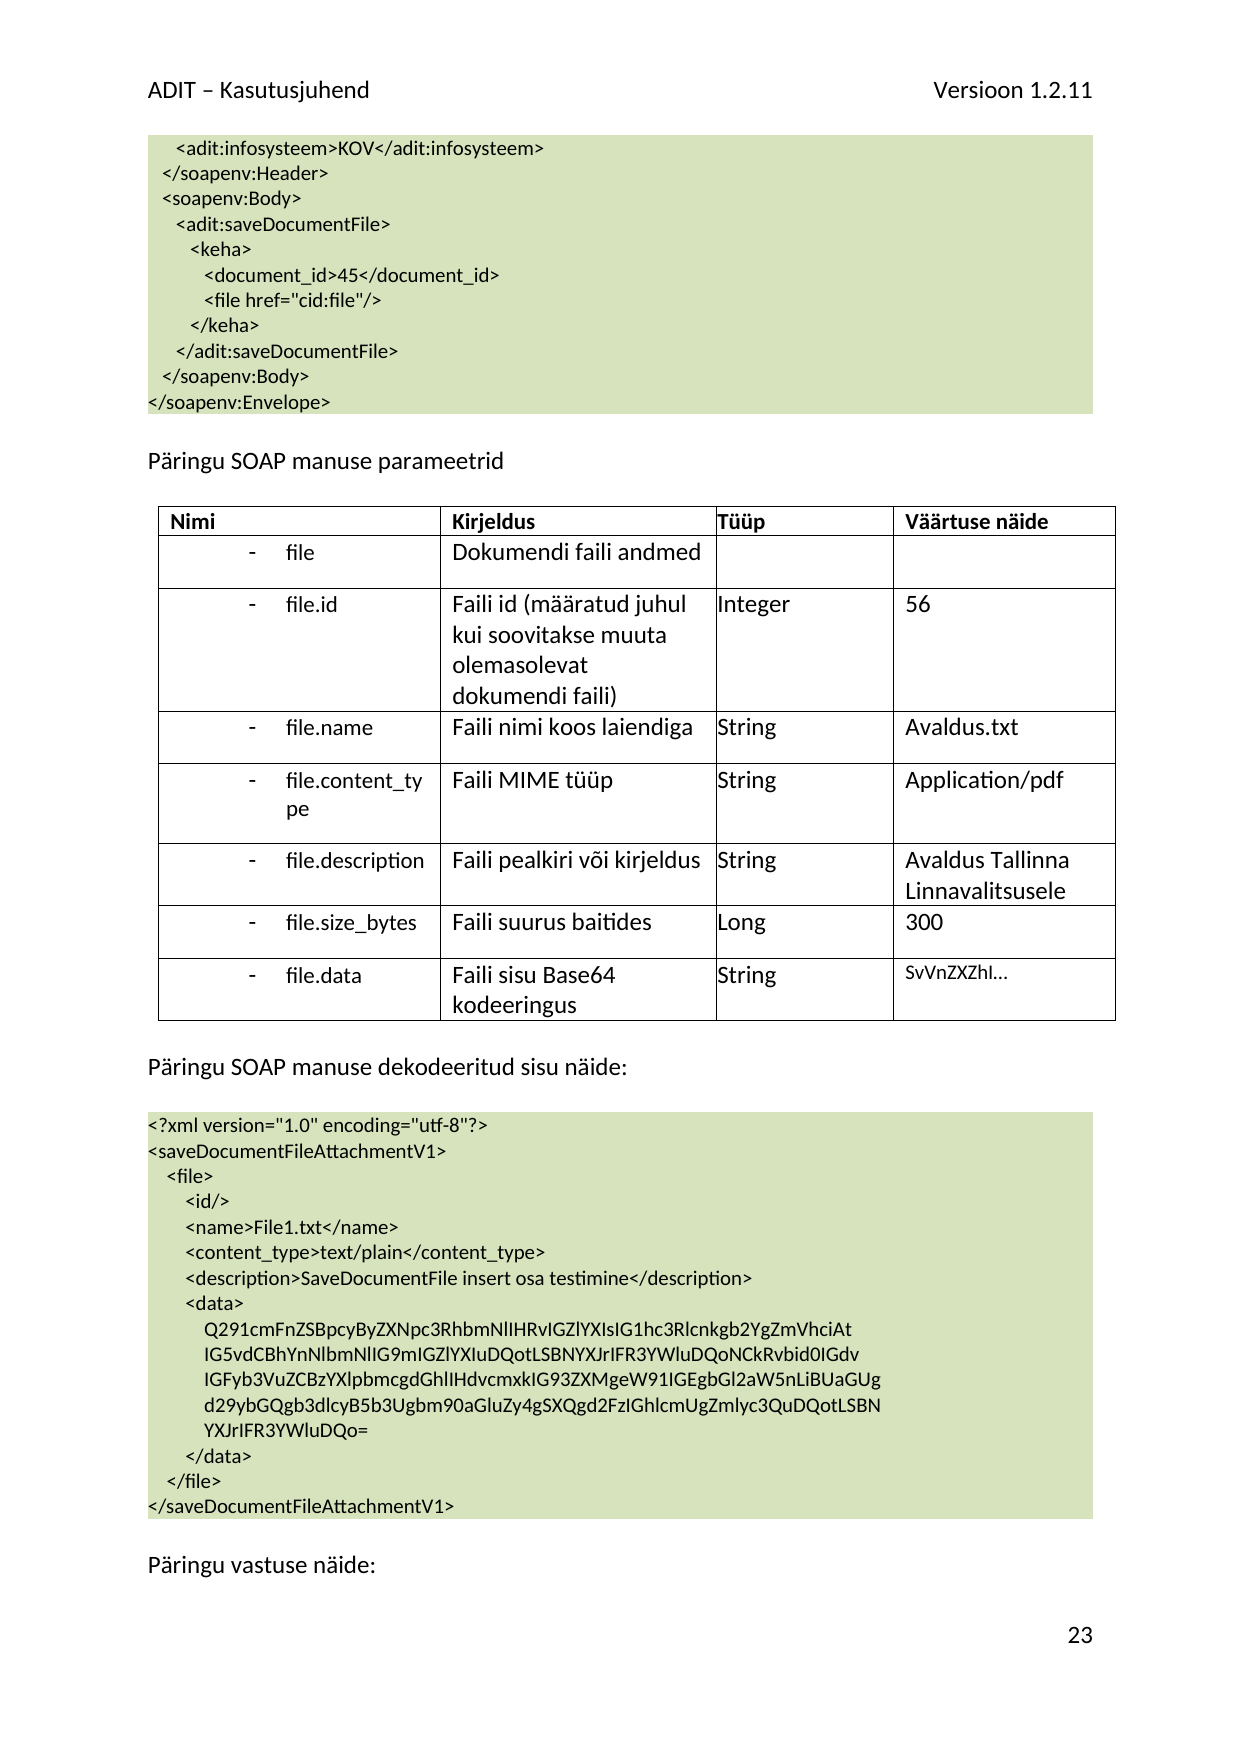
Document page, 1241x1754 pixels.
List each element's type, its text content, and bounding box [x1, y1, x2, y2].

table_cell Faili nimi koos laiendiga [441, 712, 716, 763]
table_cell Dokumendi faili andmed [441, 536, 716, 587]
text <id/> [148, 1189, 1093, 1214]
table_cell 300 [894, 906, 1115, 958]
table_cell file.description [159, 844, 440, 905]
text <keha> [148, 236, 1093, 262]
text </file> [148, 1468, 1093, 1494]
text YXJrIFR3YWluDQo= [148, 1417, 1093, 1443]
text <description>SaveDocumentFile insert osa testimine</description> [148, 1265, 1093, 1290]
table_cell file.id [159, 589, 440, 711]
text <name>File1.txt</name> [148, 1214, 1093, 1239]
text <?xml version="1.0" encoding="utf-8"?> [148, 1112, 1093, 1138]
text </data> [148, 1443, 1093, 1468]
table_header Väärtuse näide [894, 507, 1115, 535]
table_cell Faili MIME tüüp [441, 764, 716, 843]
table_cell String [717, 712, 893, 763]
table_cell Faili suurus baitides [441, 906, 716, 958]
text <content_type>text/plain</content_type> [148, 1239, 1093, 1265]
table_cell 56 [894, 589, 1115, 711]
text Päringu vastuse näide: [148, 1550, 1093, 1580]
text <adit:saveDocumentFile> [148, 211, 1093, 236]
table_cell Faili id (määratud juhul kui soovitakse muuta olemasolevat dokumendi faili) [441, 589, 716, 711]
text IGFyb3VuZCBzYXlpbmcgdGhlIHdvcmxkIG93ZXMgeW91IGEgbGl2aW5nLiBUaGUg [148, 1367, 1093, 1392]
text Päringu SOAP manuse dekodeeritud sisu näide: [148, 1051, 1093, 1082]
table_cell Application/pdf [894, 764, 1115, 843]
table_cell Faili sisu Base64 kodeeringus [441, 959, 716, 1020]
table_cell file.content_type [159, 764, 440, 843]
text <document_id>45</document_id> [148, 262, 1093, 287]
table_cell Avaldus Tallinna Linnavalitsusele [894, 844, 1115, 905]
table_cell Avaldus.txt [894, 712, 1115, 763]
table_header Kirjeldus [441, 507, 716, 535]
table_cell Integer [717, 589, 893, 711]
text <file> [148, 1163, 1093, 1189]
table_cell String [717, 959, 893, 1020]
table_cell [717, 536, 893, 587]
text <soapenv:Body> [148, 186, 1093, 211]
text </saveDocumentFileAttachmentV1> [148, 1494, 1093, 1519]
table_cell file [159, 536, 440, 587]
text </keha> [148, 313, 1093, 338]
table_cell file.name [159, 712, 440, 763]
table_cell file.data [159, 959, 440, 1020]
table_cell Faili pealkiri või kirjeldus [441, 844, 716, 905]
text Päringu SOAP manuse parameetrid [148, 445, 1093, 506]
text </soapenv:Envelope> [148, 389, 1093, 414]
text </soapenv:Header> [148, 160, 1093, 186]
text <data> [148, 1290, 1093, 1316]
table_cell file.size_bytes [159, 906, 440, 958]
text <file href="cid:file"/> [148, 287, 1093, 313]
text d29ybGQgb3dlcyB5b3Ugbm90aGluZy4gSXQgd2FzIGhlcmUgZmlyc3QuDQotLSBN [148, 1392, 1093, 1417]
table_cell String [717, 844, 893, 905]
text IG5vdCBhYnNlbmNlIG9mIGZlYXIuDQotLSBNYXJrIFR3YWluDQoNCkRvbid0IGdv [148, 1341, 1093, 1367]
table_cell String [717, 764, 893, 843]
table_cell [894, 536, 1115, 587]
table_header Nimi [159, 507, 440, 535]
text <adit:infosysteem>KOV</adit:infosysteem> [148, 135, 1093, 160]
text </adit:saveDocumentFile> [148, 338, 1093, 363]
table_cell Long [717, 906, 893, 958]
text </soapenv:Body> [148, 363, 1093, 389]
text <saveDocumentFileAttachmentV1> [148, 1138, 1093, 1163]
table_header Tüüp [717, 507, 893, 535]
text Q291cmFnZSBpcyByZXNpc3RhbmNlIHRvIGZlYXIsIG1hc3Rlcnkgb2YgZmVhciAt [148, 1316, 1093, 1341]
table_cell SvVnZXZhI… [894, 959, 1115, 1020]
